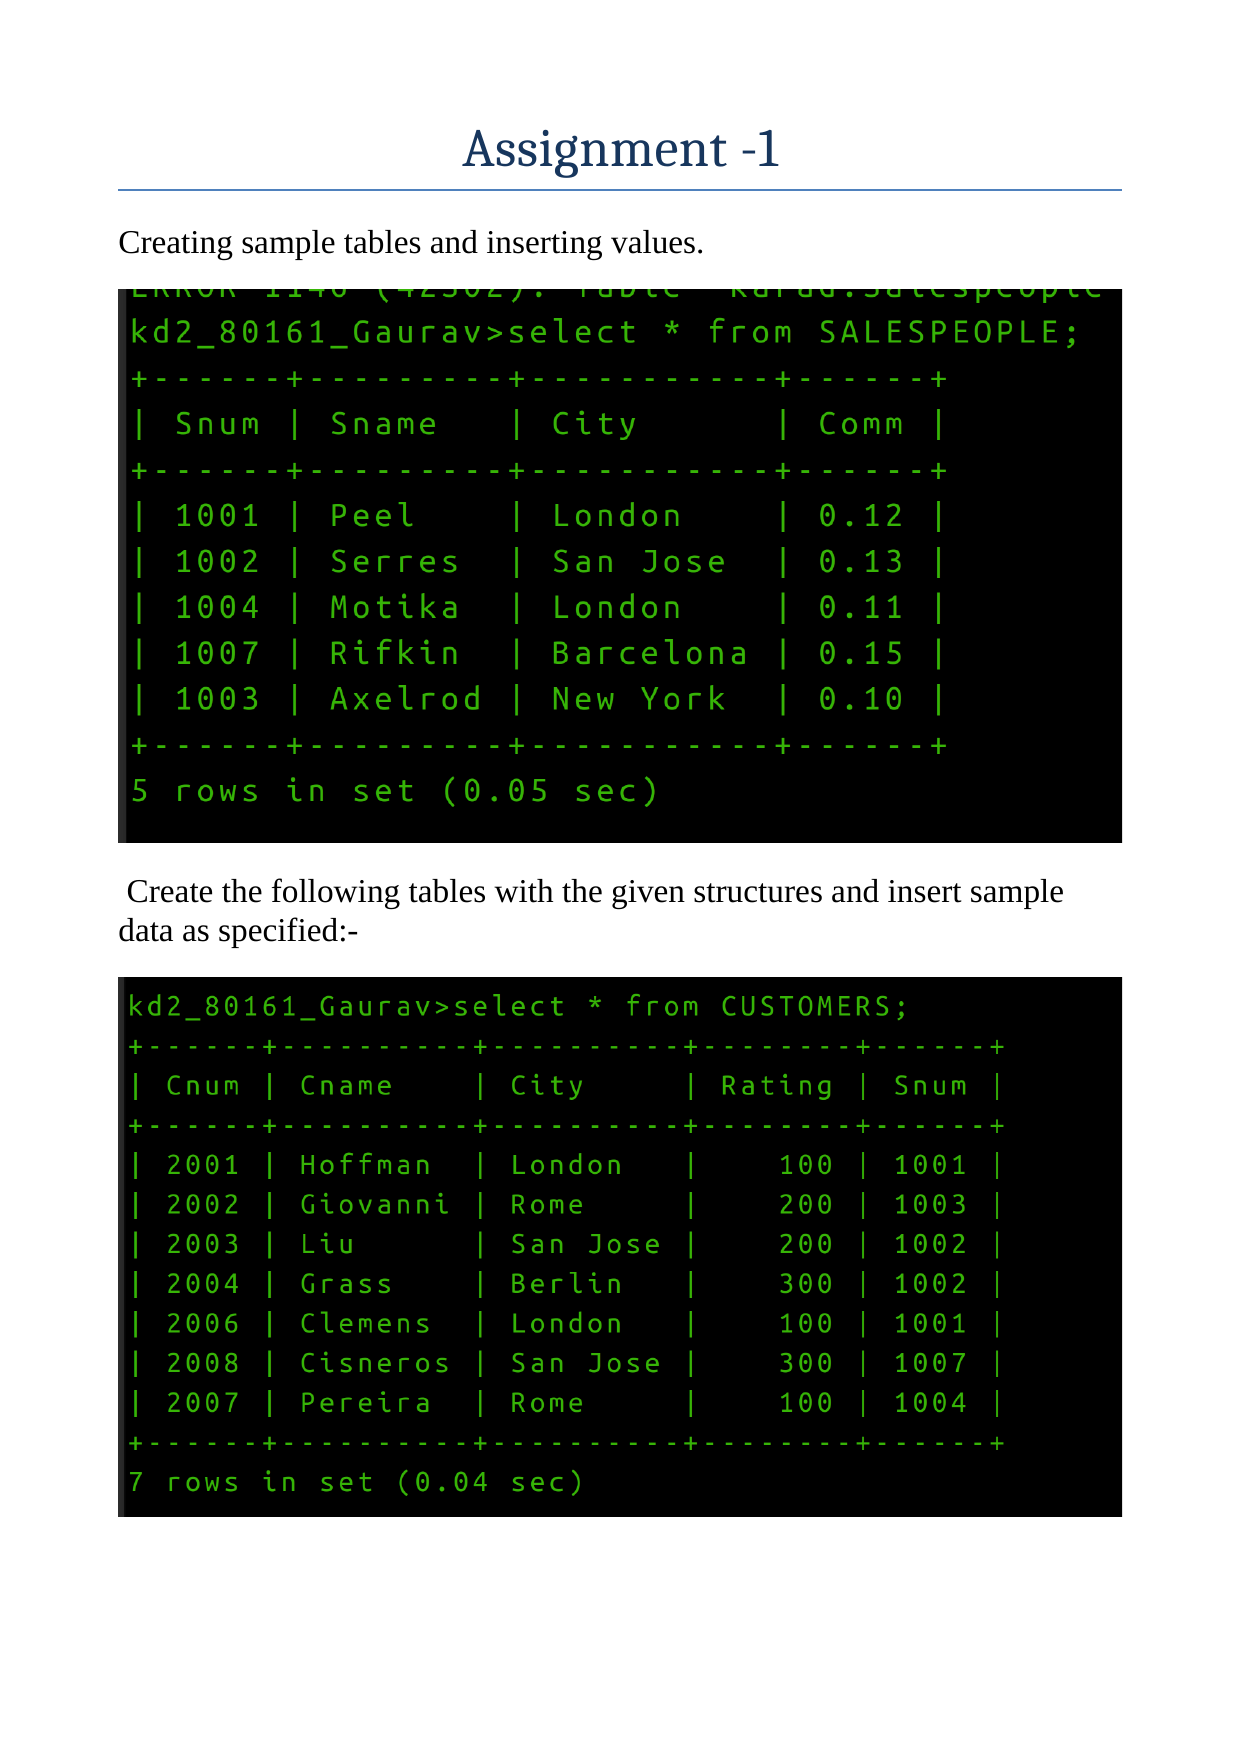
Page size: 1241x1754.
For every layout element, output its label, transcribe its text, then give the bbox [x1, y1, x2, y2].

text Creating sample tables and inserting values. [118, 222, 1122, 260]
picture [118, 977, 1123, 1517]
title Assignment -1 [118, 118, 1122, 189]
picture [118, 289, 1123, 843]
text Create the following tables with the given structures and insert sample data as specified:- [118, 872, 1122, 948]
